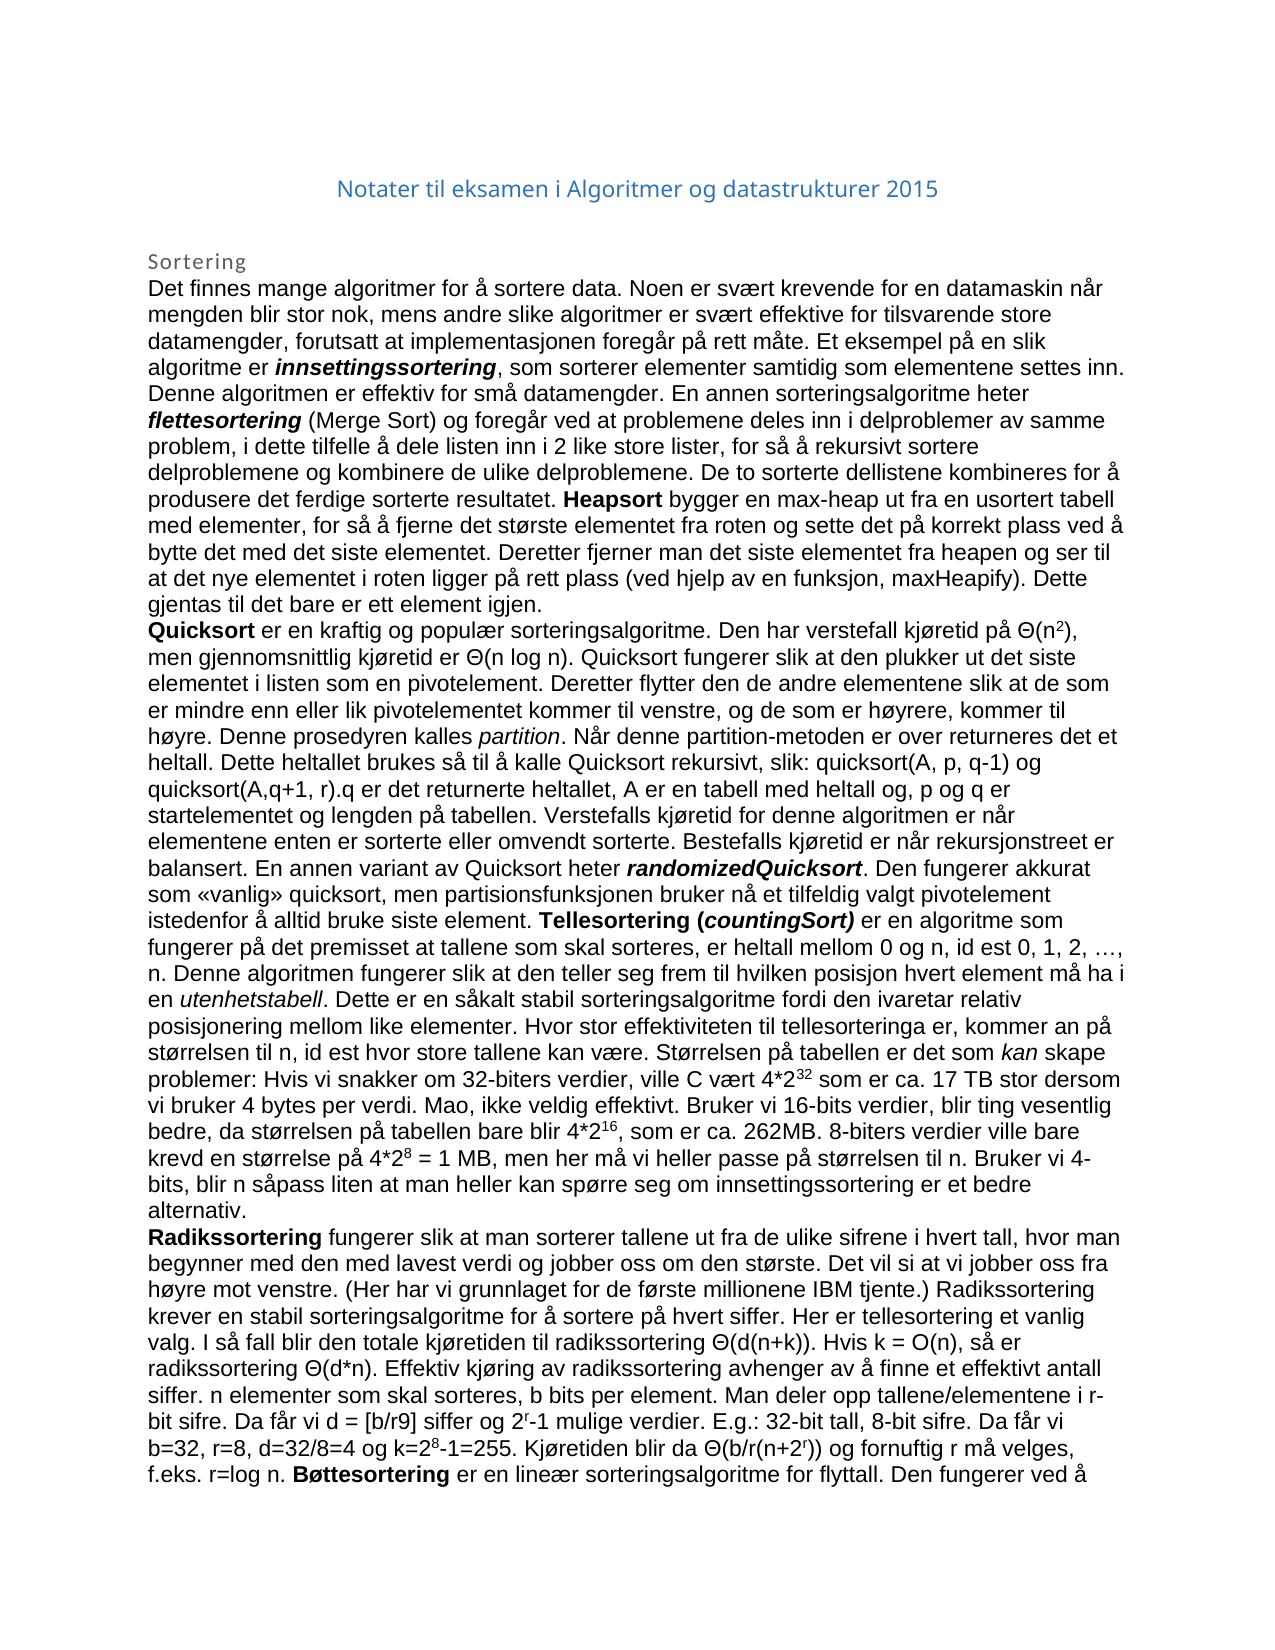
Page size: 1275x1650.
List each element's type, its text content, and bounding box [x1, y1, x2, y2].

text Det finnes mange algoritmer for å sortere data. Noen er svært krevende for en datamaskin når mengden blir stor nok, mens andre slike algoritmer er svært effektive for tilsvarende store datamengder, forutsatt at implementasjonen foregår på rett måte. Et eksempel på en slik algoritme er innsettingssortering, som sorterer elementer samtidig som elementene settes inn. Denne algoritmen er effektiv for små datamengder. En annen sorteringsalgoritme heter flettesortering (Merge Sort) og foregår ved at problemene deles inn i delproblemer av samme problem, i dette tilfelle å dele listen inn i 2 like store lister, for så å rekursivt sortere delproblemene og kombinere de ulike delproblemene. De to sorterte dellistene kombineres for å produsere det ferdige sorterte resultatet. Heapsort bygger en max-heap ut fra en usortert tabell med elementer, for så å fjerne det største elementet fra roten og sette det på korrekt plass ved å bytte det med det siste elementet. Deretter fjerner man det siste elementet fra heapen og ser til at det nye elementet i roten ligger på rett plass (ved hjelp av en funksjon, maxHeapify). Dette gjentas til det bare er ett element igjen. [148, 275, 1127, 617]
subtitle Notater til eksamen i Algoritmer og datastrukturer 2015 [148, 173, 1127, 204]
text Sortering [148, 247, 1127, 275]
text Quicksort er en kraftig og populær sorteringsalgoritme. Den har verstefall kjøretid på Θ(n2), men gjennomsnittlig kjøretid er Θ(n log n). Quicksort fungerer slik at den plukker ut det siste elementet i listen som en pivotelement. Deretter flytter den de andre elementene slik at de som er mindre enn eller lik pivotelementet kommer til venstre, og de som er høyrere, kommer til høyre. Denne prosedyren kalles partition. Når denne partition-metoden er over returneres det et heltall. Dette heltallet brukes så til å kalle Quicksort rekursivt, slik: quicksort(A, p, q-1) og quicksort(A,q+1, r).q er det returnerte heltallet, A er en tabell med heltall og, p og q er startelementet og lengden på tabellen. Verstefalls kjøretid for denne algoritmen er når elementene enten er sorterte eller omvendt sorterte. Bestefalls kjøretid er når rekursjonstreet er balansert. En annen variant av Quicksort heter randomizedQuicksort. Den fungerer akkurat som «vanlig» quicksort, men partisionsfunksjonen bruker nå et tilfeldig valgt pivotelement istedenfor å alltid bruke siste element. Tellesortering (countingSort) er en algoritme som fungerer på det premisset at tallene som skal sorteres, er heltall mellom 0 og n, id est 0, 1, 2, …, n. Denne algoritmen fungerer slik at den teller seg frem til hvilken posisjon hvert element må ha i en utenhetstabell. Dette er en såkalt stabil sorteringsalgoritme fordi den ivaretar relativ posisjonering mellom like elementer. Hvor stor effektiviteten til tellesorteringa er, kommer an på størrelsen til n, id est hvor store tallene kan være. Størrelsen på tabellen er det som kan skape problemer: Hvis vi snakker om 32-biters verdier, ville C vært 4*232 som er ca. 17 TB stor dersom vi bruker 4 bytes per verdi. Mao, ikke veldig effektivt. Bruker vi 16-bits verdier, blir ting vesentlig bedre, da størrelsen på tabellen bare blir 4*216, som er ca. 262MB. 8-biters verdier ville bare krevd en størrelse på 4*28 = 1 MB, men her må vi heller passe på størrelsen til n. Bruker vi 4-bits, blir n såpass liten at man heller kan spørre seg om innsettingssortering er et bedre alternativ. [148, 617, 1127, 1224]
text Radikssortering fungerer slik at man sorterer tallene ut fra de ulike sifrene i hvert tall, hvor man begynner med den med lavest verdi og jobber oss om den største. Det vil si at vi jobber oss fra høyre mot venstre. (Her har vi grunnlaget for de første millionene IBM tjente.) Radikssortering krever en stabil sorteringsalgoritme for å sortere på hvert siffer. Her er tellesortering et vanlig valg. I så fall blir den totale kjøretiden til radikssortering Θ(d(n+k)). Hvis k = O(n), så er radikssortering Θ(d*n). Effektiv kjøring av radikssortering avhenger av å finne et effektivt antall siffer. n elementer som skal sorteres, b bits per element. Man deler opp tallene/elementene i r-bit sifre. Da får vi d = [b/r9] siffer og 2r-1 mulige verdier. E.g.: 32-bit tall, 8-bit sifre. Da får vi b=32, r=8, d=32/8=4 og k=28-1=255. Kjøretiden blir da Θ(b/r(n+2r)) og fornuftig r må velges, f.eks. r=log n. Bøttesortering er en lineær sorteringsalgoritme for flyttall. Den fungerer ved å [148, 1224, 1127, 1487]
